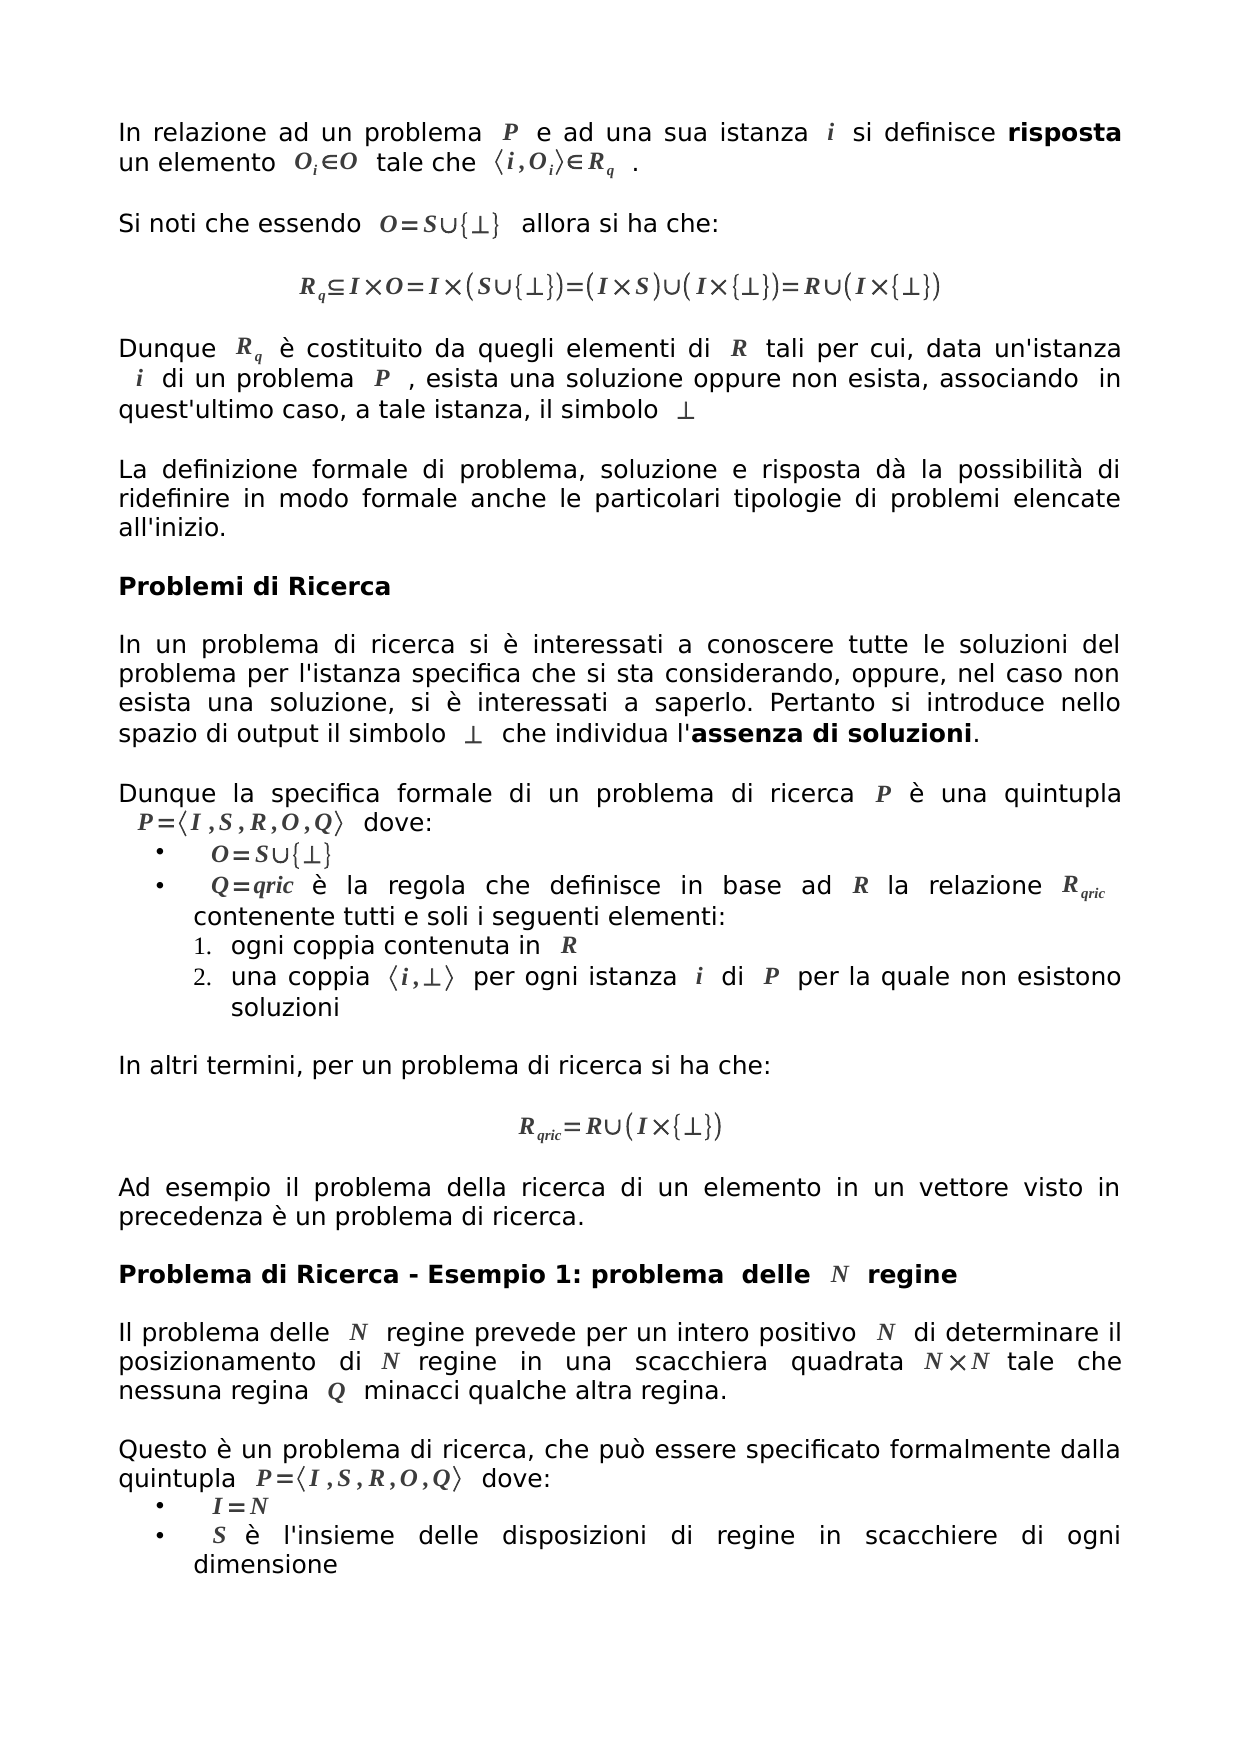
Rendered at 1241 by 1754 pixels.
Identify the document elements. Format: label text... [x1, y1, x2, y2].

text Dunqueè costituito da quegli elementi ditali per cui, data un'istanzadi un problema, esista una soluzione oppure non esista, associando in quest'ultimo caso, a tale istanza, il simbolo [118, 333, 1122, 426]
text In un problema di ricerca si è interessati a conoscere tutte le soluzioni del problema per l'istanza specifica che si sta considerando, oppure, nel caso non esista una soluzione, si è interessati a saperlo. Pertanto si introduce nello spazio di output il simboloche individua l'assenza di soluzioni. [118, 630, 1122, 750]
text Il problema delleregine prevede per un intero positivodi determinare il posizionamento diregine in una scacchiera quadratatale che nessuna reginaminacci qualche altra regina. [118, 1318, 1122, 1406]
text Ad esempio il problema della ricerca di un elemento in un vettore visto in precedenza è un problema di ricerca. [118, 1173, 1122, 1231]
text Problema di Ricerca - Esempio 1: problema delleregine [118, 1260, 1122, 1289]
list una coppiaper ogni istanzadiper la quale non esistono soluzioni [193, 960, 1122, 1022]
text In altri termini, per un problema di ricerca si ha che: [118, 1051, 1122, 1080]
list è l'insieme delle disposizioni di regine in scacchiere di ogni dimensione [156, 1521, 1122, 1579]
text Si noti che essendoallora si ha che: [118, 208, 1122, 240]
text La definizione formale di problema, soluzione e risposta dà la possibilità di ridefinire in modo formale anche le particolari tipologie di problemi elencate all'inizio. [118, 455, 1122, 543]
text Questo è un problema di ricerca, che può essere specificato formalmente dalla quintupladove: [118, 1435, 1122, 1493]
text Dunque la specifica formale di un problema di ricercaè una quintupladove: [118, 779, 1122, 838]
list è la regola che definisce in base adla relazionecontenente tutti e soli i seguenti elementi: [156, 870, 1122, 931]
list ogni coppia contenuta in [193, 931, 1122, 960]
text In relazione ad un problemae ad una sua istanzasi definisce risposta un elementotale che. [118, 118, 1122, 179]
text Problemi di Ricerca [118, 572, 1122, 601]
